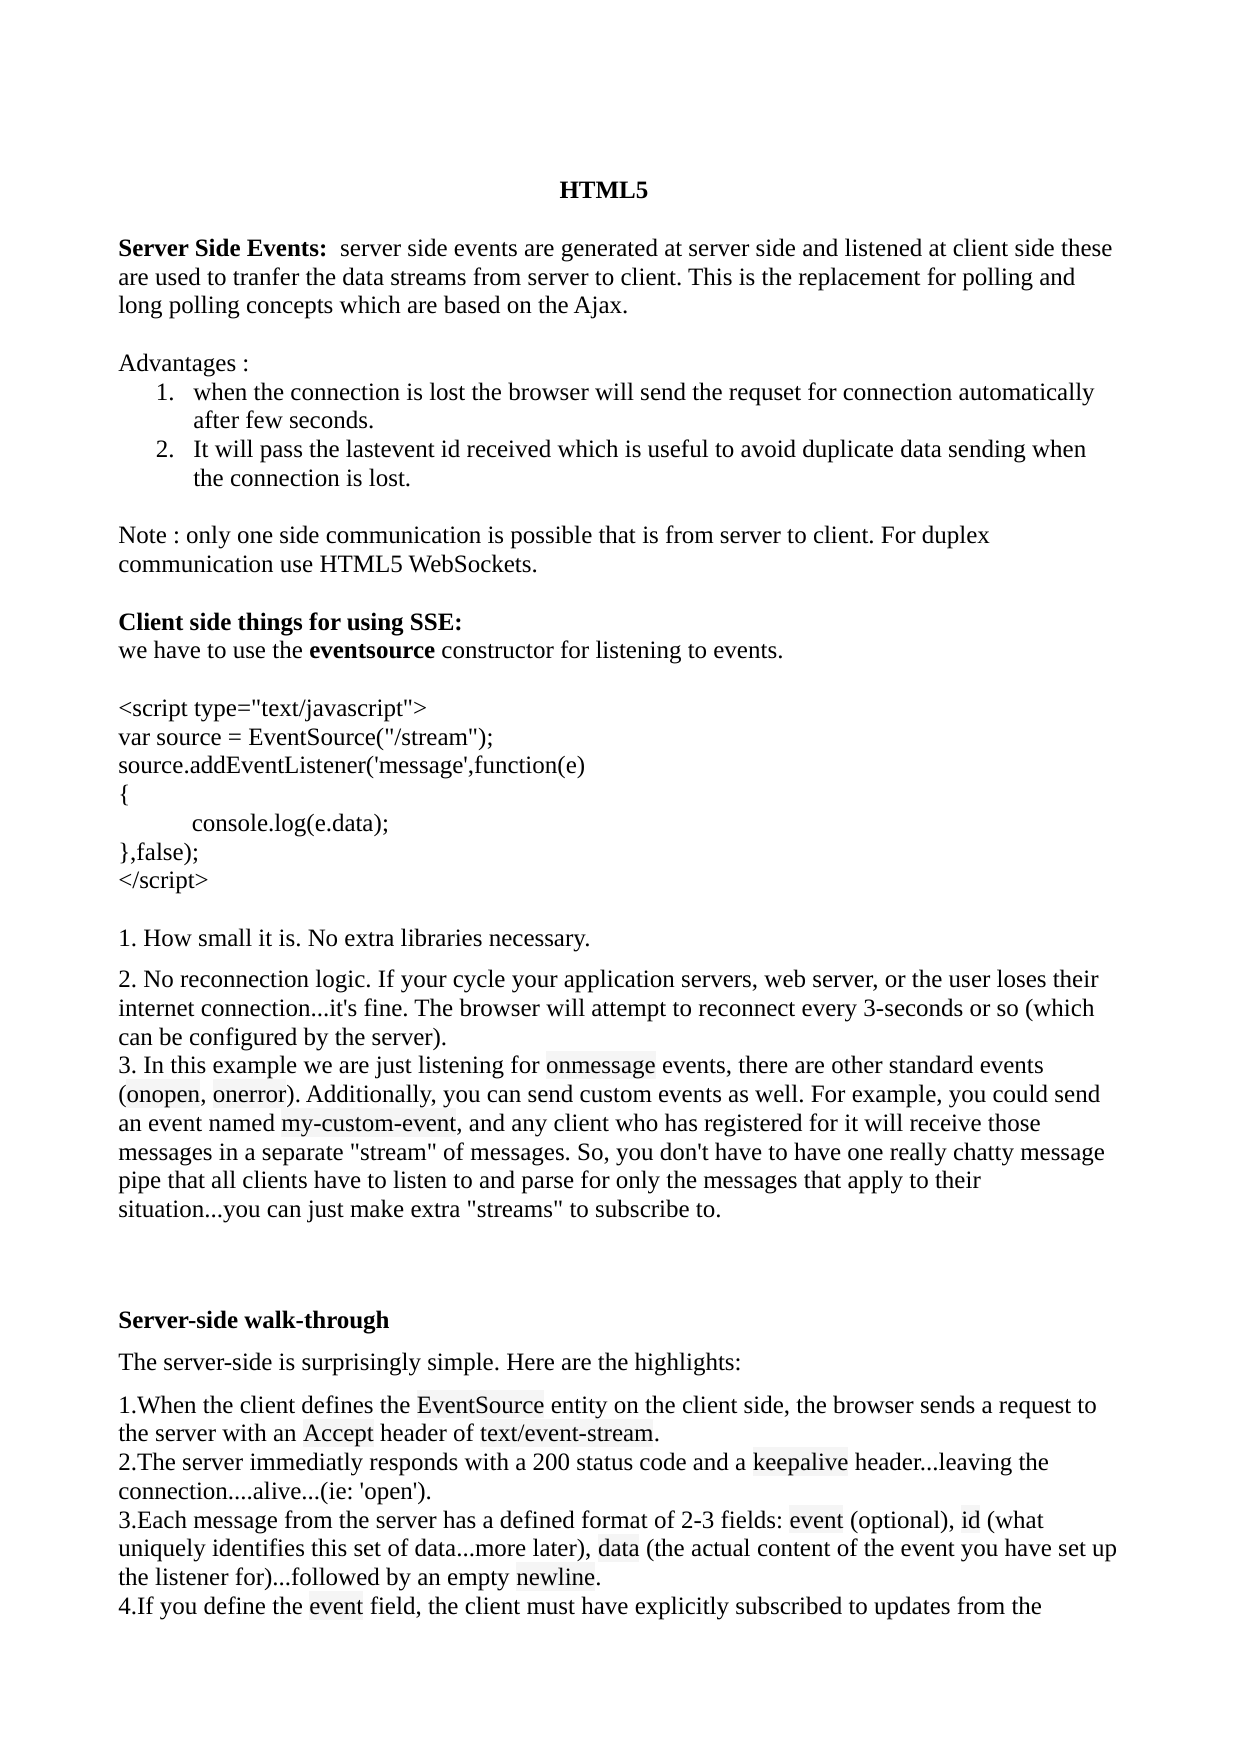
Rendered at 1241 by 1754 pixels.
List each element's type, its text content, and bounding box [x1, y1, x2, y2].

list If you define the event field, the client must have explicitly subscribed to updates from the [118, 1591, 1122, 1620]
text var source = EventSource("/stream"); [118, 722, 1122, 751]
text Client side things for using SSE: [118, 607, 1122, 636]
list 2. No reconnection logic. If your cycle your application servers, web server, or the user loses their internet connection...it's fine. The browser will attempt to reconnect every 3-seconds or so (which can be configured by the server). [118, 964, 1122, 1051]
list The server immediatly responds with a 200 status code and a keepalive header...leaving the connection....alive...(ie: 'open'). [118, 1447, 1122, 1505]
subtitle Server-side walk-through [118, 1306, 1122, 1334]
text },false); [118, 837, 1122, 866]
list It will pass the lastevent id received which is useful to avoid duplicate data sending when the connection is lost. [156, 434, 1122, 492]
list when the connection is lost the browser will send the requset for connection automatically after few seconds. [156, 377, 1122, 434]
text 1. How small it is. No extra libraries necessary. [118, 923, 1122, 952]
text Server Side Events: server side events are generated at server side and listened at client side these are used to tranfer the data streams from server to client. This is the replacement for polling and long polling concepts which are based on the Ajax. [118, 233, 1122, 319]
text </script> [118, 866, 1122, 894]
text HTML5 [118, 176, 1122, 204]
list When the client defines the EventSource entity on the client side, the browser sends a request to the server with an Accept header of text/event-stream. [118, 1390, 1122, 1447]
list Each message from the server has a defined format of 2-3 fields: event (optional), id (what uniquely identifies this set of data...more later), data (the actual content of the event you have set up the listener for)...followed by an empty newline. [118, 1505, 1122, 1591]
text Advantages : [118, 348, 1122, 377]
list 3. In this example we are just listening for onmessage events, there are other standard events (onopen, onerror). Additionally, you can send custom events as well. For example, you could send an event named my-custom-event, and any client who has registered for it will receive those messages in a separate "stream" of messages. So, you don't have to have one really chatty message pipe that all clients have to listen to and parse for only the messages that apply to their situation...you can just make extra "streams" to subscribe to. [118, 1051, 1122, 1223]
text we have to use the eventsource constructor for listening to events. [118, 636, 1122, 664]
text console.log(e.data); [118, 808, 1122, 837]
text <script type="text/javascript"> [118, 693, 1122, 722]
text The server-side is surprisingly simple. Here are the highlights: [118, 1347, 1122, 1376]
text Note : only one side communication is possible that is from server to client. For duplex communication use HTML5 WebSockets. [118, 521, 1122, 578]
text source.addEventListener('message',function(e) [118, 751, 1122, 779]
text { [118, 779, 1122, 808]
